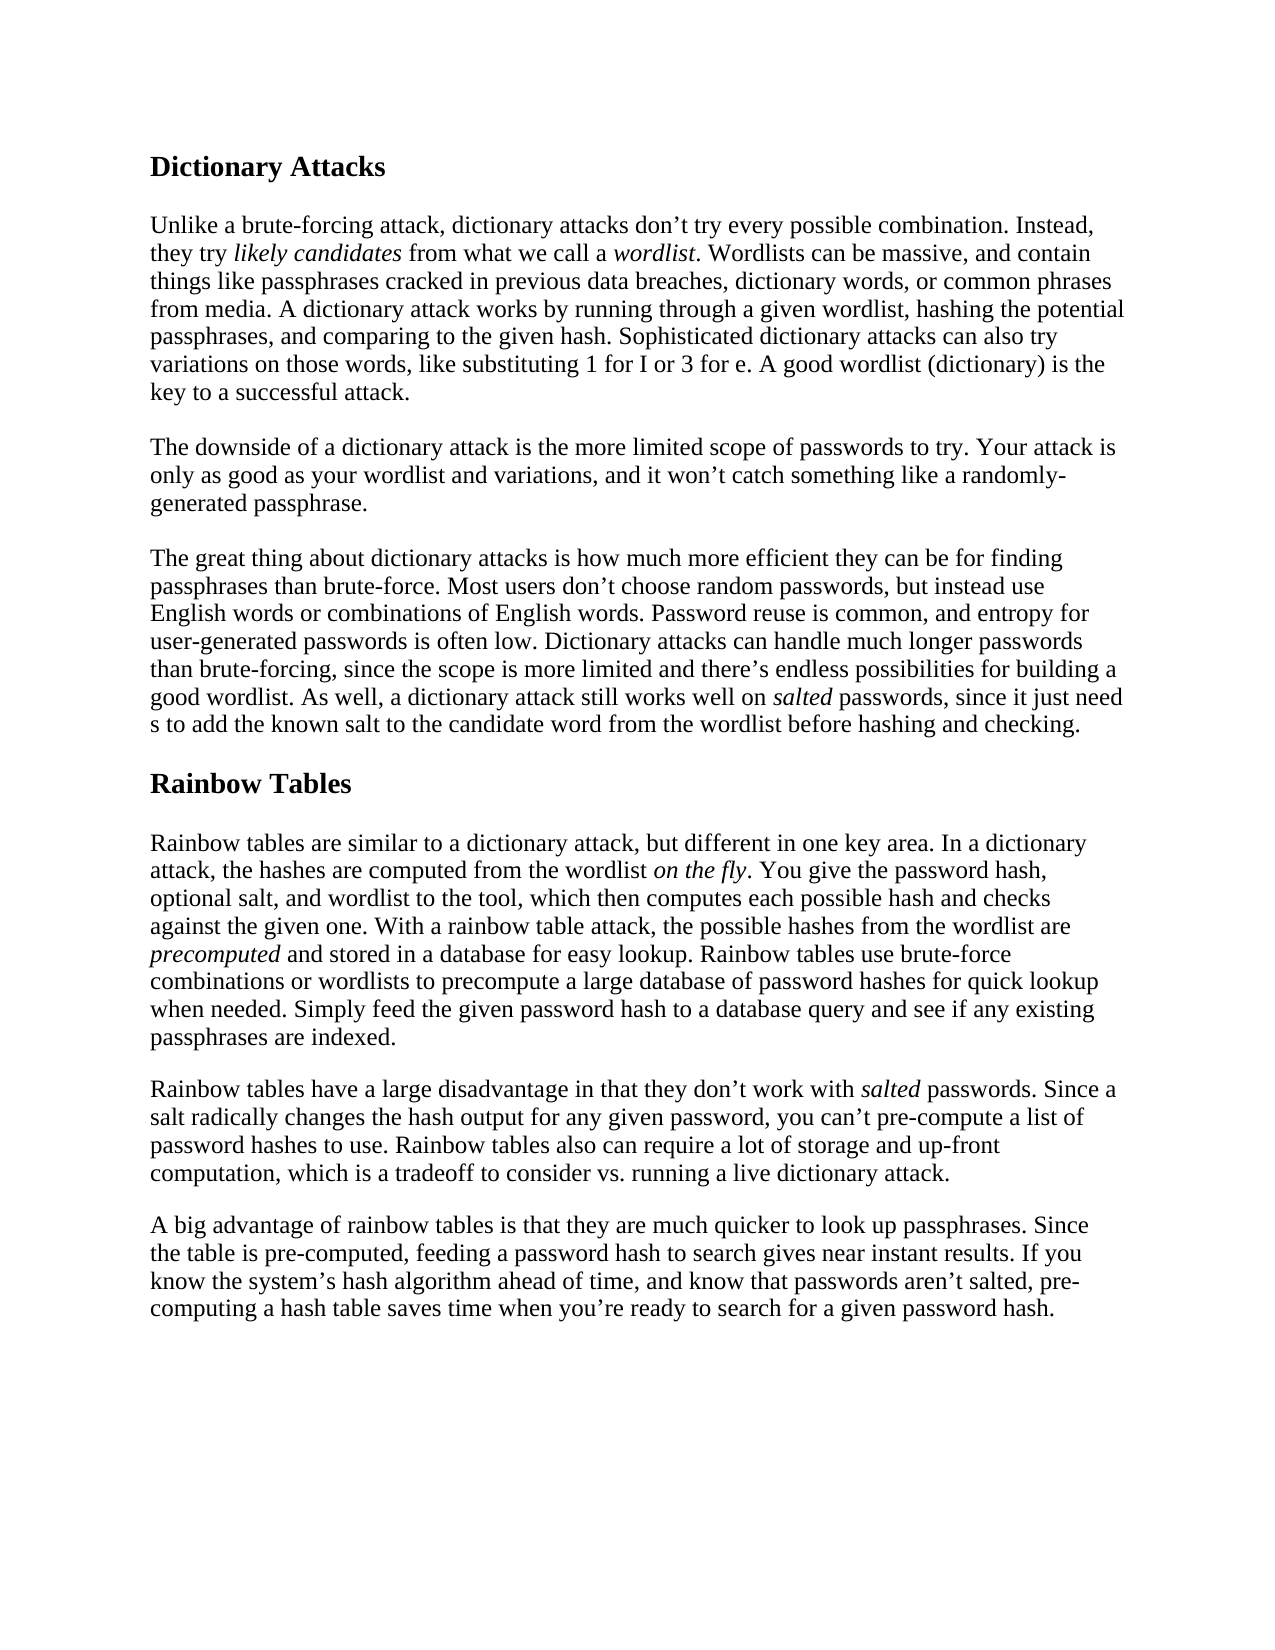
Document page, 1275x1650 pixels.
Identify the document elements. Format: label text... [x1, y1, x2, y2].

text The great thing about dictionary attacks is how much more efficient they can be for finding passphrases than brute-force. Most users don’t choose random passwords, but instead use English words or combinations of English words. Password reuse is common, and entropy for user-generated passwords is often low. Dictionary attacks can handle much longer passwords than brute-forcing, since the scope is more limited and there’s endless possibilities for building a good wordlist. As well, a dictionary attack still works well on salted passwords, since it just need s to add the known salt to the candidate word from the wordlist before hashing and checking. [150, 544, 1125, 738]
subtitle Dictionary Attacks [150, 150, 1125, 182]
text Unlike a brute-forcing attack, dictionary attacks don’t try every possible combination. Instead, they try likely candidates from what we call a wordlist. Wordlists can be massive, and contain things like passphrases cracked in previous data breaches, dictionary words, or common phrases from media. A dictionary attack works by running through a given wordlist, hashing the potential passphrases, and comparing to the given hash. Sophisticated dictionary attacks can also try variations on those words, like substituting 1 for I or 3 for e. A good wordlist (dictionary) is the key to a successful attack. [150, 212, 1125, 406]
subtitle Rainbow Tables [150, 767, 1125, 799]
text A big advantage of rainbow tables is that they are much quicker to look up passphrases. Since the table is pre-computed, feeding a password hash to search gives near instant results. If you know the system’s hash algorithm ahead of time, and know that passwords aren’t salted, pre-computing a hash table saves time when you’re ready to search for a given password hash. [150, 1211, 1125, 1322]
text Rainbow tables are similar to a dictionary attack, but different in one key area. In a dictionary attack, the hashes are computed from the wordlist on the fly. You give the password hash, optional salt, and wordlist to the tool, which then computes each possible hash and checks against the given one. With a rainbow table attack, the possible hashes from the wordlist are precomputed and stored in a database for easy lookup. Rainbow tables use brute-force combinations or wordlists to precompute a large database of password hashes for quick lookup when needed. Simply feed the given password hash to a database query and see if any existing passphrases are indexed. [150, 829, 1125, 1051]
text Rainbow tables have a large disadvantage in that they don’t work with salted passwords. Since a salt radically changes the hash output for any given password, you can’t pre-compute a list of password hashes to use. Rainbow tables also can require a lot of storage and up-front computation, which is a tradeoff to consider vs. running a live dictionary attack. [150, 1076, 1125, 1186]
text The downside of a dictionary attack is the more limited scope of passwords to try. Your attack is only as good as your wordlist and variations, and it won’t catch something like a randomly-generated passphrase. [150, 433, 1125, 516]
